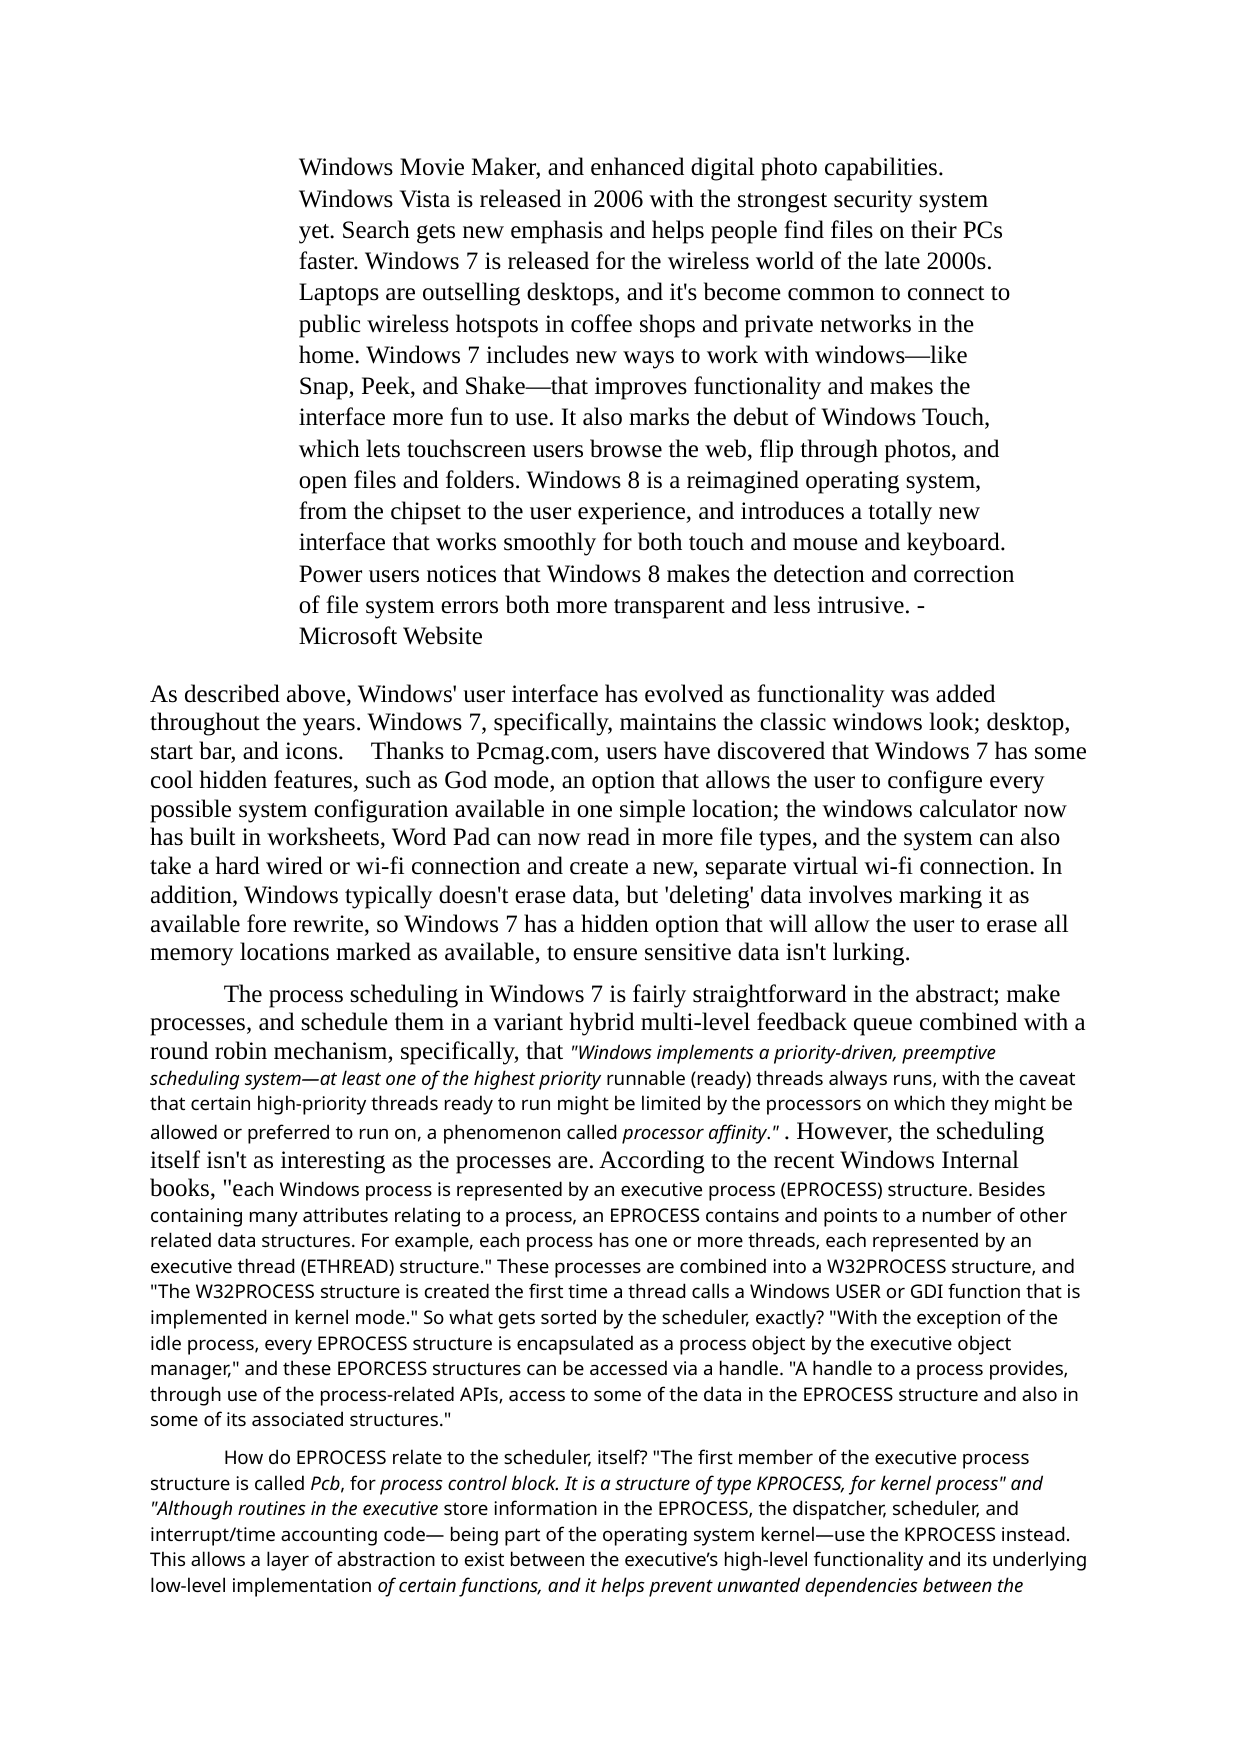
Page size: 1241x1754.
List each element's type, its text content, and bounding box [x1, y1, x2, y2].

text How do EPROCESS relate to the scheduler, itself? "The first member of the executive process structure is called Pcb, for process control block. It is a structure of type KPROCESS, for kernel process" and "Although routines in the executive store information in the EPROCESS, the dispatcher, scheduler, and interrupt/time accounting code— being part of the operating system kernel—use the KPROCESS instead. This allows a layer of abstraction to exist between the executive’s high-level functionality and its underlying low-level implementation of certain functions, and it helps prevent unwanted dependencies between the [150, 1444, 1091, 1598]
text Windows Movie Maker, and enhanced digital photo capabilities. Windows Vista is released in 2006 with the strongest security system yet. Search gets new emphasis and helps people find files on their PCs faster. Windows 7 is released for the wireless world of the late 2000s. Laptops are outselling desktops, and it's become common to connect to public wireless hotspots in coffee shops and private networks in the home. Windows 7 includes new ways to work with windows—like Snap, Peek, and Shake—that improves functionality and makes the interface more fun to use. It also marks the debut of Windows Touch, which lets touchscreen users browse the web, flip through photos, and open files and folders. Windows 8 is a reimagined operating system, from the chipset to the user experience, and introduces a totally new interface that works smoothly for both touch and mouse and keyboard. Power users notices that Windows 8 makes the detection and correction of file system errors both more transparent and less intrusive. - Microsoft Website [298, 150, 1020, 650]
text The process scheduling in Windows 7 is fairly straightforward in the abstract; make processes, and schedule them in a variant hybrid multi-level feedback queue combined with a round robin mechanism, specifically, that "Windows implements a priority-driven, preemptive scheduling system—at least one of the highest priority runnable (ready) threads always runs, with the caveat that certain high-priority threads ready to run might be limited by the processors on which they might be allowed or preferred to run on, a phenomenon called processor affinity." . However, the scheduling itself isn't as interesting as the processes are. According to the recent Windows Internal books, "each Windows process is represented by an executive process (EPROCESS) structure. Besides containing many attributes relating to a process, an EPROCESS contains and points to a number of other related data structures. For example, each process has one or more threads, each represented by an executive thread (ETHREAD) structure." These processes are combined into a W32PROCESS structure, and "The W32PROCESS structure is created the first time a thread calls a Windows USER or GDI function that is implemented in kernel mode." So what gets sorted by the scheduler, exactly? "With the exception of the idle process, every EPROCESS structure is encapsulated as a process object by the executive object manager," and these EPORCESS structures can be accessed via a handle. "A handle to a process provides, through use of the process-related APIs, access to some of the data in the EPROCESS structure and also in some of its associated structures." [150, 979, 1091, 1432]
text As described above, Windows' user interface has evolved as functionality was added throughout the years. Windows 7, specifically, maintains the classic windows look; desktop, start bar, and icons. Thanks to Pcmag.com, users have discovered that Windows 7 has some cool hidden features, such as God mode, an option that allows the user to configure every possible system configuration available in one simple location; the windows calculator now has built in worksheets, Word Pad can now read in more file types, and the system can also take a hard wired or wi-fi connection and create a new, separate virtual wi-fi connection. In addition, Windows typically doesn't erase data, but 'deleting' data involves marking it as available fore rewrite, so Windows 7 has a hidden option that will allow the user to erase all memory locations marked as available, to ensure sensitive data isn't lurking. [150, 650, 1091, 966]
